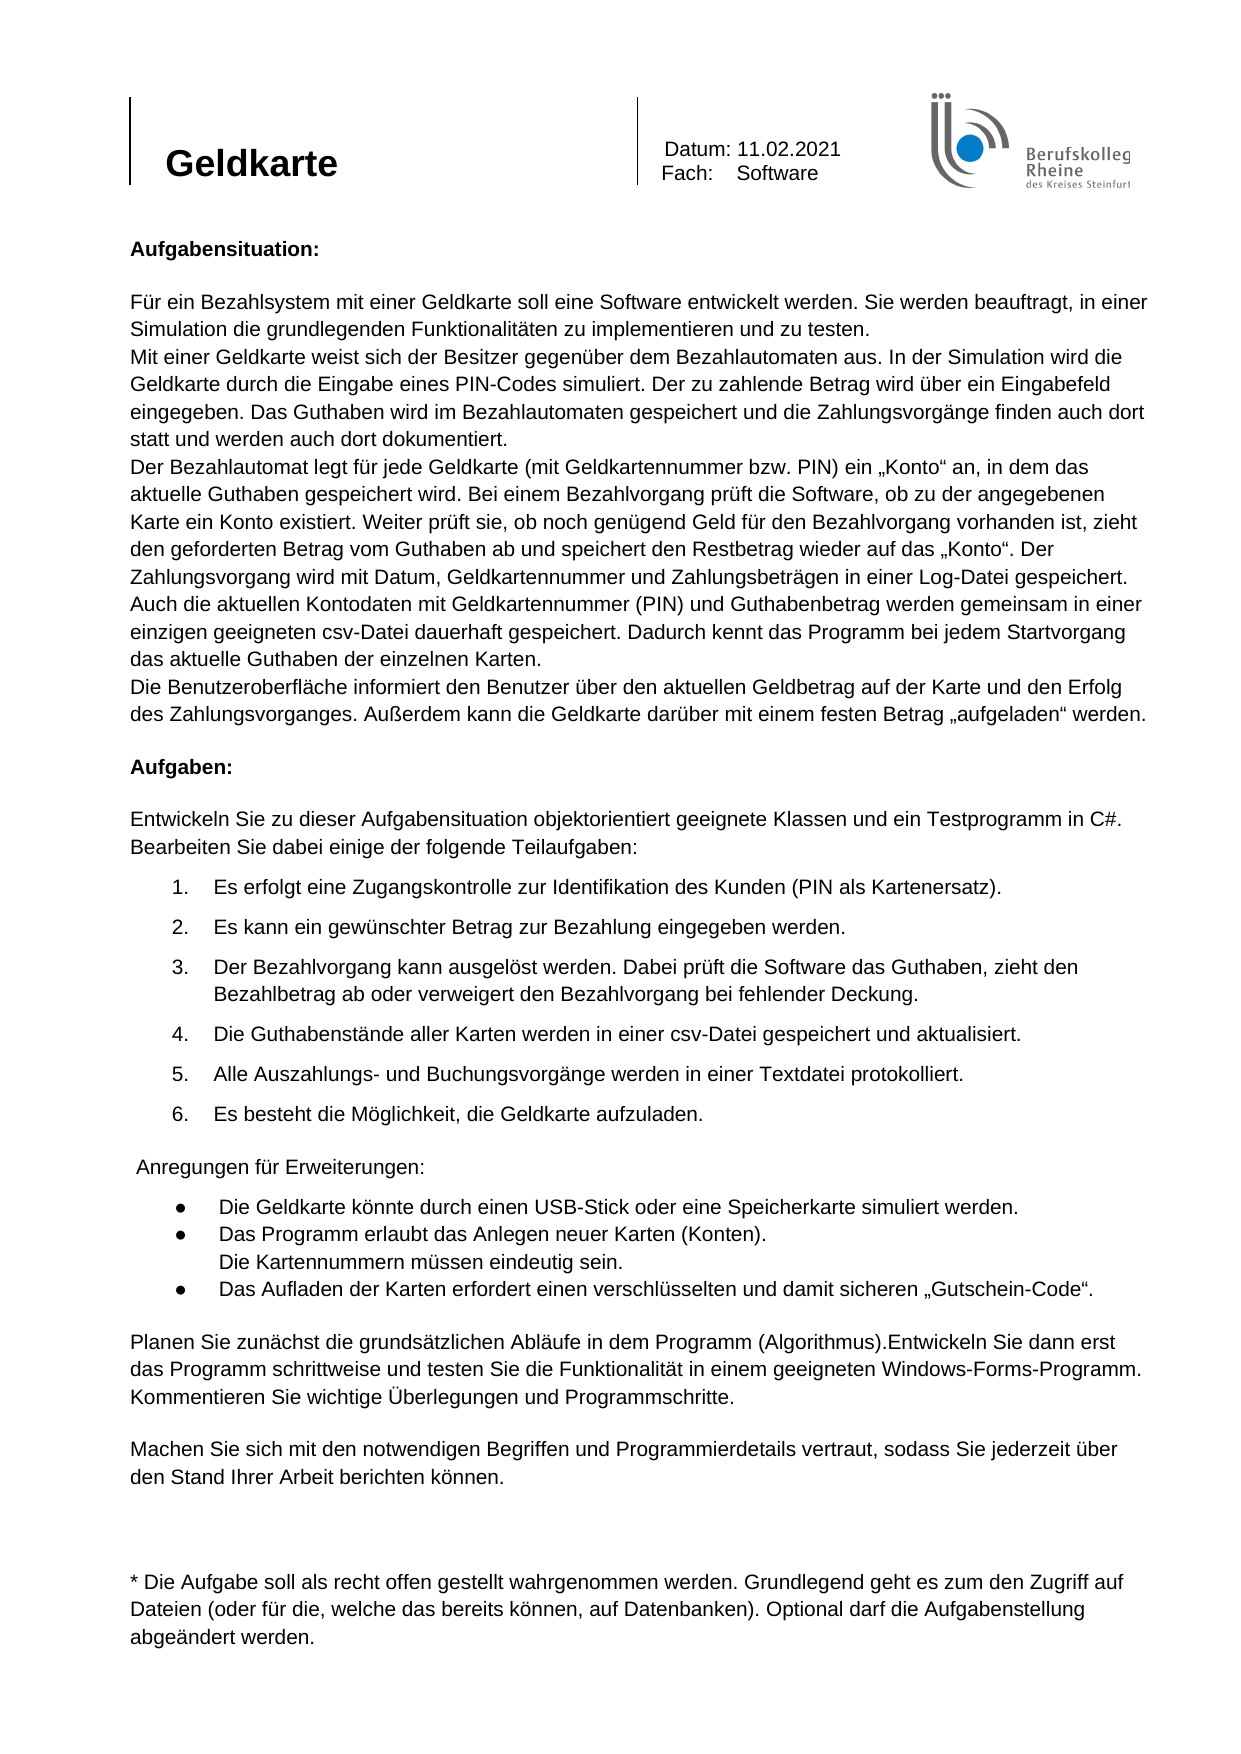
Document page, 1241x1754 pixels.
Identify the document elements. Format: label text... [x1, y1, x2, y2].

list Das Aufladen der Karten erfordert einen verschlüsselten und damit sicheren „Gutschein-Code“. [174, 1277, 1152, 1301]
list Das Programm erlaubt das Anlegen neuer Karten (Konten). Die Kartennummern müssen eindeutig sein. [174, 1222, 1152, 1274]
text 1. Es erfolgt eine Zugangskontrolle zur Identifikation des Kunden (PIN als Kartenersatz). [172, 875, 1152, 899]
text 5. Alle Auszahlungs- und Buchungsvorgänge werden in einer Textdatei protokolliert. [172, 1062, 1152, 1086]
text 4. Die Guthabenstände aller Karten werden in einer csv-Datei gespeichert und aktualisiert. [172, 1022, 1152, 1046]
text Machen Sie sich mit den notwendigen Begriffen und Programmierdetails vertraut, sodass Sie jederzeit über den Stand Ihrer Arbeit berichten können. [130, 1437, 1152, 1489]
text 2. Es kann ein gewünschter Betrag zur Bezahlung eingegeben werden. [172, 915, 1152, 939]
text Anregungen für Erweiterungen: [130, 1155, 1152, 1179]
picture [931, 93, 1130, 188]
list Die Geldkarte könnte durch einen USB-Stick oder eine Speicherkarte simuliert werden. [174, 1195, 1152, 1219]
text Aufgabensituation: [130, 237, 1152, 261]
text 3. Der Bezahlvorgang kann ausgelöst werden. Dabei prüft die Software das Guthaben, zieht den Bezahlbetrag ab oder verweigert den Bezahlvorgang bei fehlender Deckung. [172, 955, 1152, 1006]
text 6. Es besteht die Möglichkeit, die Geldkarte aufzuladen. [172, 1102, 1152, 1126]
text Planen Sie zunächst die grundsätzlichen Abläufe in dem Programm (Algorithmus).Entwickeln Sie dann erst das Programm schrittweise und testen Sie die Funktionalität in einem geeigneten Windows-Forms-Programm. Kommentieren Sie wichtige Überlegungen und Programmschritte. [130, 1330, 1152, 1409]
table_header Datum: 11.02.2021 Fach: Software [638, 97, 911, 185]
text Aufgaben: [130, 755, 1152, 779]
text Für ein Bezahlsystem mit einer Geldkarte soll eine Software entwickelt werden. Sie werden beauftragt, in einer Simulation die grundlegenden Funktionalitäten zu implementieren und zu testen. Mit einer Geldkarte weist sich der Besitzer gegenüber dem Bezahlautomaten aus. In der Simulation wird die Geldkarte durch die Eingabe eines PIN-Codes simuliert. Der zu zahlende Betrag wird über ein Eingabefeld eingegeben. Das Guthaben wird im Bezahlautomaten gespeichert und die Zahlungsvorgänge finden auch dort statt und werden auch dort dokumentiert. Der Bezahlautomat legt für jede Geldkarte (mit Geldkartennummer bzw. PIN) ein „Konto“ an, in dem das aktuelle Guthaben gespeichert wird. Bei einem Bezahlvorgang prüft die Software, ob zu der angegebenen Karte ein Konto existiert. Weiter prüft sie, ob noch genügend Geld für den Bezahlvorgang vorhanden ist, zieht den geforderten Betrag vom Guthaben ab und speichert den Restbetrag wieder auf das „Konto“. Der Zahlungsvorgang wird mit Datum, Geldkartennummer und Zahlungsbeträgen in einer Log-Datei gespeichert. Auch die aktuellen Kontodaten mit Geldkartennummer (PIN) und Guthabenbetrag werden gemeinsam in einer einzigen geeigneten csv-Datei dauerhaft gespeichert. Dadurch kennt das Programm bei jedem Startvorgang das aktuelle Guthaben der einzelnen Karten. Die Benutzeroberfläche informiert den Benutzer über den aktuellen Geldbetrag auf der Karte und den Erfolg des Zahlungsvorganges. Außerdem kann die Geldkarte darüber mit einem festen Betrag „aufgeladen“ werden. [130, 290, 1152, 726]
text * Die Aufgabe soll als recht offen gestellt wahrgenommen werden. Grundlegend geht es zum den Zugriff auf Dateien (oder für die, welche das bereits können, auf Datenbanken). Optional darf die Aufgabenstellung abgeändert werden. [130, 1570, 1152, 1649]
text Entwickeln Sie zu dieser Aufgabensituation objektorientiert geeignete Klassen und ein Testprogramm in C#. Bearbeiten Sie dabei einige der folgende Teilaufgaben: [130, 807, 1152, 859]
table_header Geldkarte [131, 97, 637, 185]
